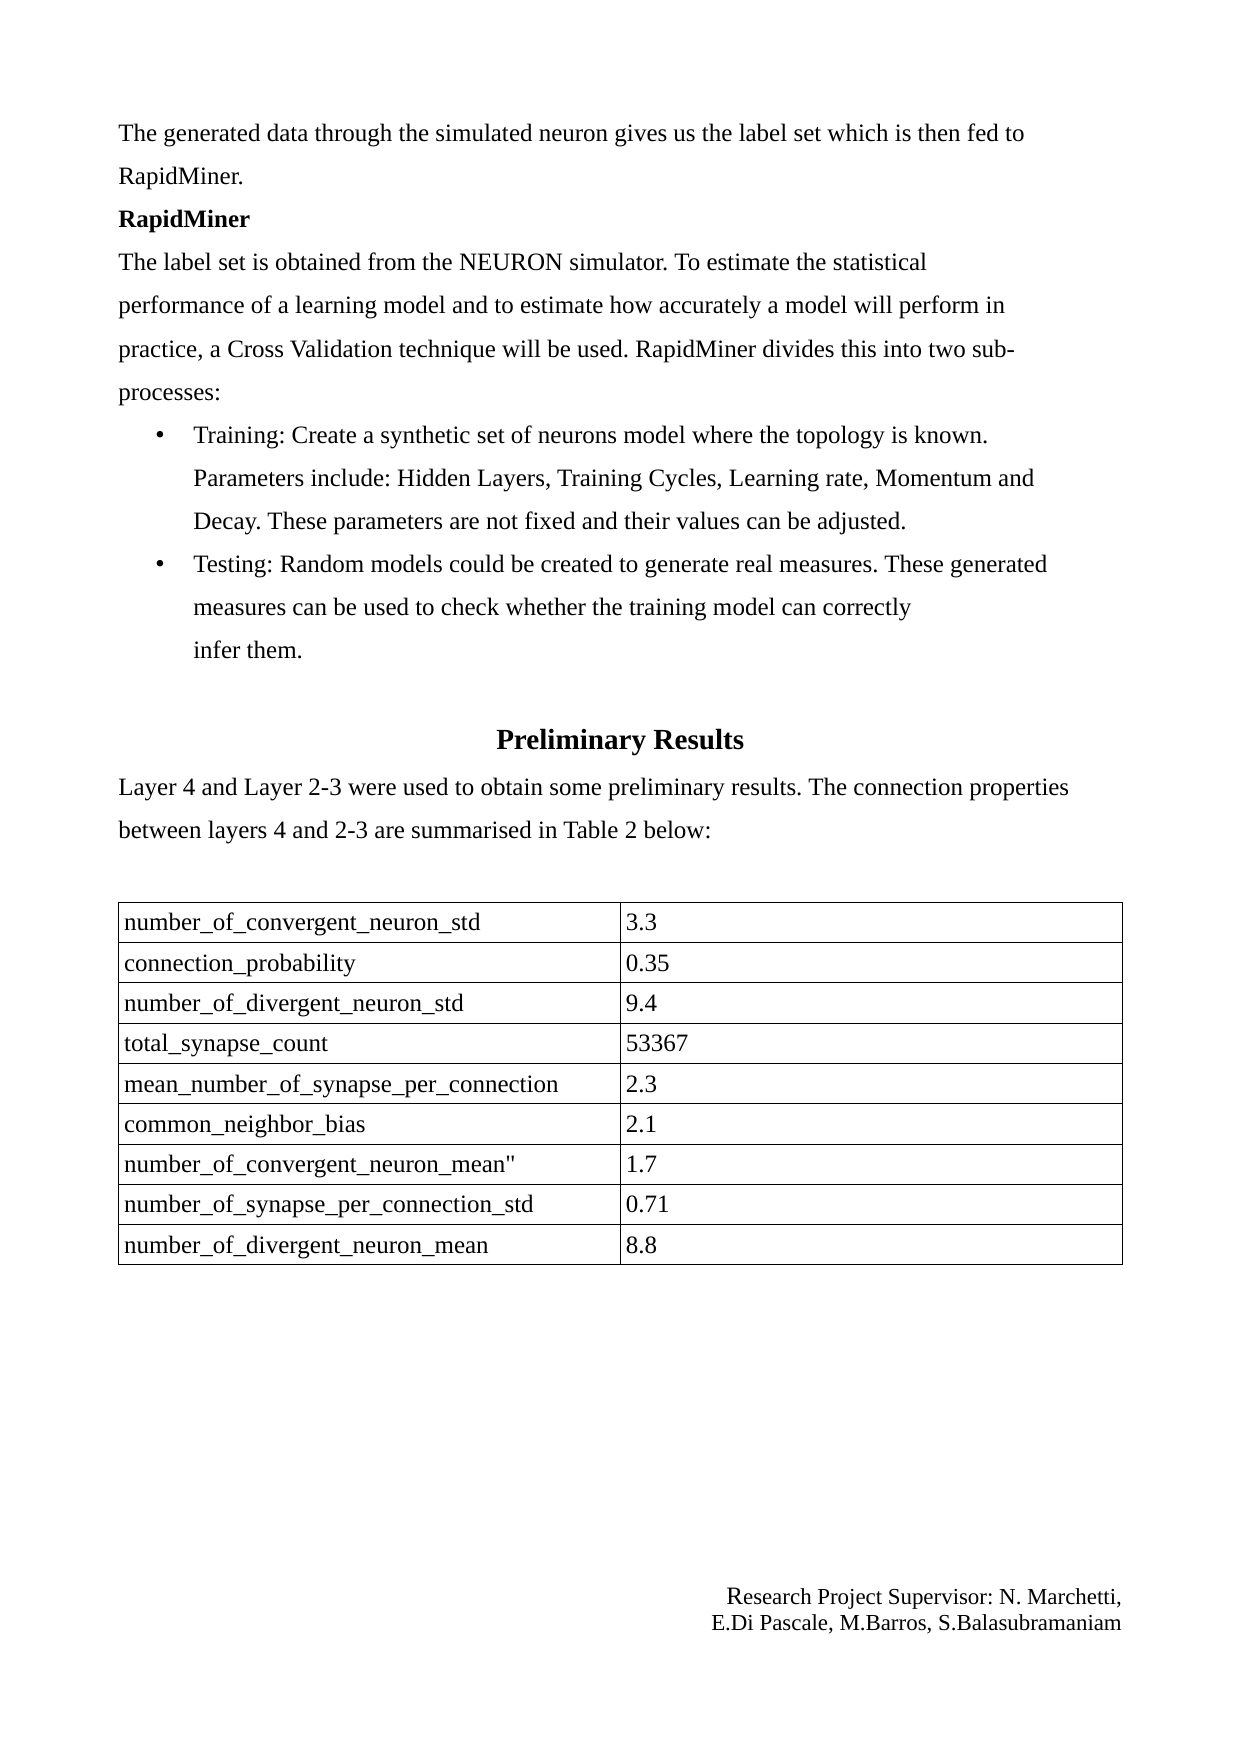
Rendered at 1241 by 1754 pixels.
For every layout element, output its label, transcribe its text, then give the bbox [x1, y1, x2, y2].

text processes: [118, 377, 1122, 406]
table_cell 0.71 [621, 1185, 1122, 1224]
text RapidMiner [118, 204, 1122, 233]
text Decay. These parameters are not fixed and their values can be adjusted. [118, 506, 1122, 535]
table_cell 9.4 [621, 983, 1122, 1022]
list Testing: Random models could be created to generate real measures. These generated measures can be used to check whether the training model can correctly [156, 549, 1122, 621]
text infer them. [118, 636, 1122, 664]
table_cell number_of_convergent_neuron_mean" [119, 1145, 620, 1184]
table_cell mean_number_of_synapse_per_connection [119, 1064, 620, 1103]
table_cell 2.3 [621, 1064, 1122, 1103]
table_cell 2.1 [621, 1104, 1122, 1143]
text RapidMiner. [118, 161, 1122, 190]
text Parameters include: Hidden Layers, Training Cycles, Learning rate, Momentum and [118, 463, 1122, 492]
table_cell number_of_divergent_neuron_mean [119, 1225, 620, 1264]
table_cell total_synapse_count [119, 1024, 620, 1063]
text performance of a learning model and to estimate how accurately a model will perform in [118, 291, 1122, 319]
table_header number_of_convergent_neuron_std [119, 903, 620, 942]
table_cell 0.35 [621, 943, 1122, 982]
text Preliminary Results [118, 722, 1122, 755]
table_cell 1.7 [621, 1145, 1122, 1184]
table_header 3.3 [621, 903, 1122, 942]
table_cell number_of_divergent_neuron_std [119, 983, 620, 1022]
text practice, a Cross Validation technique will be used. RapidMiner divides this into two sub- [118, 334, 1122, 362]
text The label set is obtained from the NEURON simulator. To estimate the statistical [118, 247, 1122, 276]
list Training: Create a synthetic set of neurons model where the topology is known. [156, 420, 1122, 449]
text Layer 4 and Layer 2-3 were used to obtain some preliminary results. The connection properties between layers 4 and 2-3 are summarised in Table 2 below: [118, 772, 1122, 844]
table_cell 53367 [621, 1024, 1122, 1063]
table_cell 8.8 [621, 1225, 1122, 1264]
table_cell common_neighbor_bias [119, 1104, 620, 1143]
table_cell connection_probability [119, 943, 620, 982]
table_cell number_of_synapse_per_connection_std [119, 1185, 620, 1224]
text The generated data through the simulated neuron gives us the label set which is then fed to [118, 118, 1122, 147]
